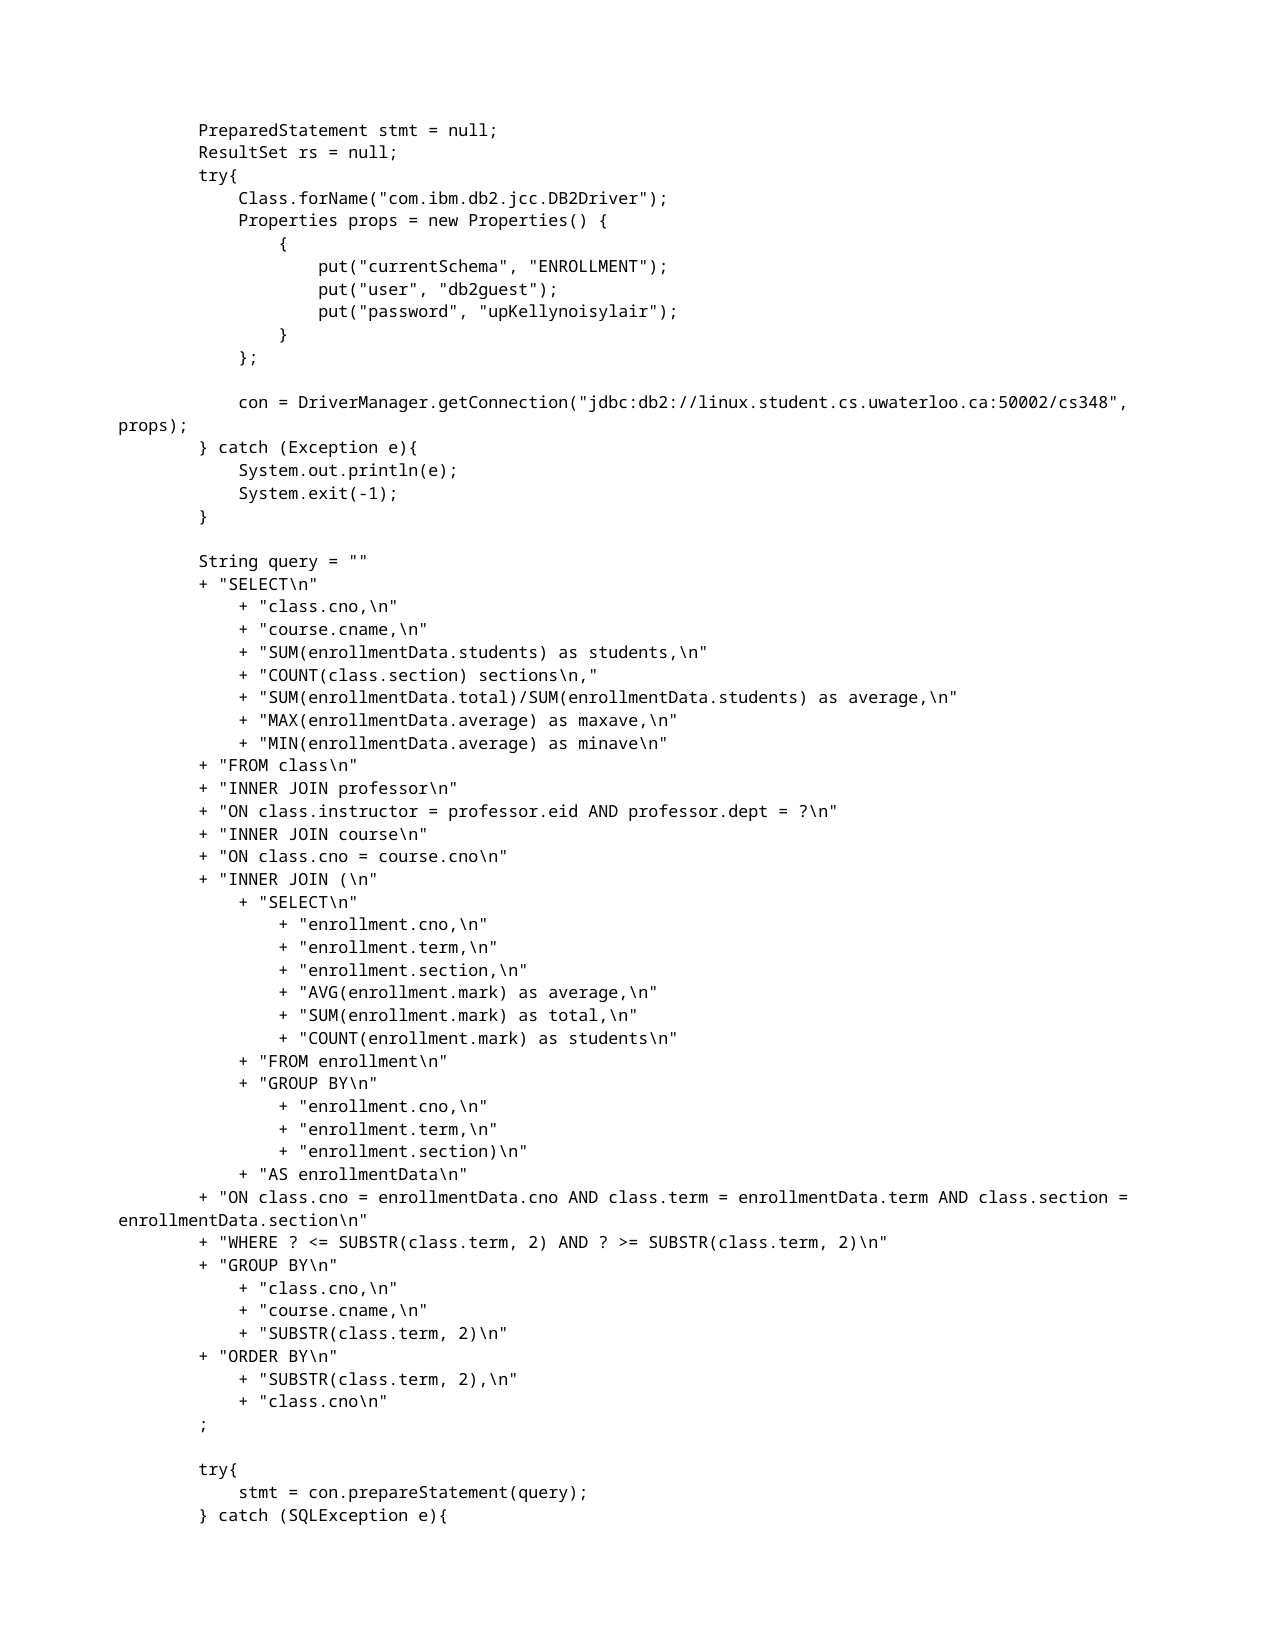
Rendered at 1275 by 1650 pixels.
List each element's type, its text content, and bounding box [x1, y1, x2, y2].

text } catch (SQLException e){ [118, 1503, 1157, 1526]
text }; [118, 345, 1157, 368]
text + "SUM(enrollmentData.students) as students,\n" [118, 640, 1157, 663]
text + "ORDER BY\n" [118, 1344, 1157, 1367]
text + "MAX(enrollmentData.average) as maxave,\n" [118, 708, 1157, 731]
text + "FROM class\n" [118, 754, 1157, 777]
text + "SUBSTR(class.term, 2)\n" [118, 1322, 1157, 1344]
text System.out.println(e); [118, 459, 1157, 481]
text System.exit(-1); [118, 481, 1157, 504]
text + "MIN(enrollmentData.average) as minave\n" [118, 731, 1157, 754]
text ResultSet rs = null; [118, 141, 1157, 163]
text + "WHERE ? <= SUBSTR(class.term, 2) AND ? >= SUBSTR(class.term, 2)\n" [118, 1231, 1157, 1253]
text + "SUBSTR(class.term, 2),\n" [118, 1367, 1157, 1390]
text + "ON class.cno = enrollmentData.cno AND class.term = enrollmentData.term AND class.section = enrollmentData.section\n" [118, 1185, 1157, 1231]
text try{ [118, 163, 1157, 186]
text put("currentSchema", "ENROLLMENT"); [118, 254, 1157, 277]
text + "SELECT\n" [118, 572, 1157, 595]
text + "enrollment.section)\n" [118, 1140, 1157, 1163]
text + "class.cno\n" [118, 1390, 1157, 1412]
text + "GROUP BY\n" [118, 1253, 1157, 1276]
text + "class.cno,\n" [118, 1276, 1157, 1299]
text + "ON class.instructor = professor.eid AND professor.dept = ?\n" [118, 799, 1157, 822]
text + "class.cno,\n" [118, 595, 1157, 618]
text } catch (Exception e){ [118, 436, 1157, 459]
text + "INNER JOIN course\n" [118, 822, 1157, 845]
text + "INNER JOIN professor\n" [118, 777, 1157, 799]
text String query = "" [118, 549, 1157, 572]
text + "FROM enrollment\n" [118, 1049, 1157, 1072]
text + "ON class.cno = course.cno\n" [118, 845, 1157, 867]
text { [118, 232, 1157, 254]
text + "enrollment.cno,\n" [118, 1094, 1157, 1117]
text Properties props = new Properties() { [118, 209, 1157, 232]
text + "SUM(enrollment.mark) as total,\n" [118, 1004, 1157, 1026]
text + "enrollment.section,\n" [118, 958, 1157, 981]
text + "COUNT(enrollment.mark) as students\n" [118, 1026, 1157, 1049]
text + "SUM(enrollmentData.total)/SUM(enrollmentData.students) as average,\n" [118, 686, 1157, 708]
text ; [118, 1412, 1157, 1435]
text } [118, 504, 1157, 527]
text PreparedStatement stmt = null; [118, 118, 1157, 141]
text + "COUNT(class.section) sections\n," [118, 663, 1157, 686]
text + "enrollment.term,\n" [118, 936, 1157, 958]
text + "course.cname,\n" [118, 1299, 1157, 1322]
text + "enrollment.term,\n" [118, 1117, 1157, 1140]
text + "AVG(enrollment.mark) as average,\n" [118, 981, 1157, 1004]
text try{ [118, 1458, 1157, 1481]
text + "SELECT\n" [118, 890, 1157, 913]
text Class.forName("com.ibm.db2.jcc.DB2Driver"); [118, 186, 1157, 209]
text put("user", "db2guest"); [118, 277, 1157, 300]
text + "enrollment.cno,\n" [118, 913, 1157, 936]
text con = DriverManager.getConnection("jdbc:db2://linux.student.cs.uwaterloo.ca:50002/cs348", props); [118, 391, 1157, 436]
text } [118, 322, 1157, 345]
text + "GROUP BY\n" [118, 1072, 1157, 1094]
text put("password", "upKellynoisylair"); [118, 300, 1157, 322]
text + "AS enrollmentData\n" [118, 1163, 1157, 1185]
text + "course.cname,\n" [118, 618, 1157, 640]
text + "INNER JOIN (\n" [118, 867, 1157, 890]
text stmt = con.prepareStatement(query); [118, 1481, 1157, 1503]
